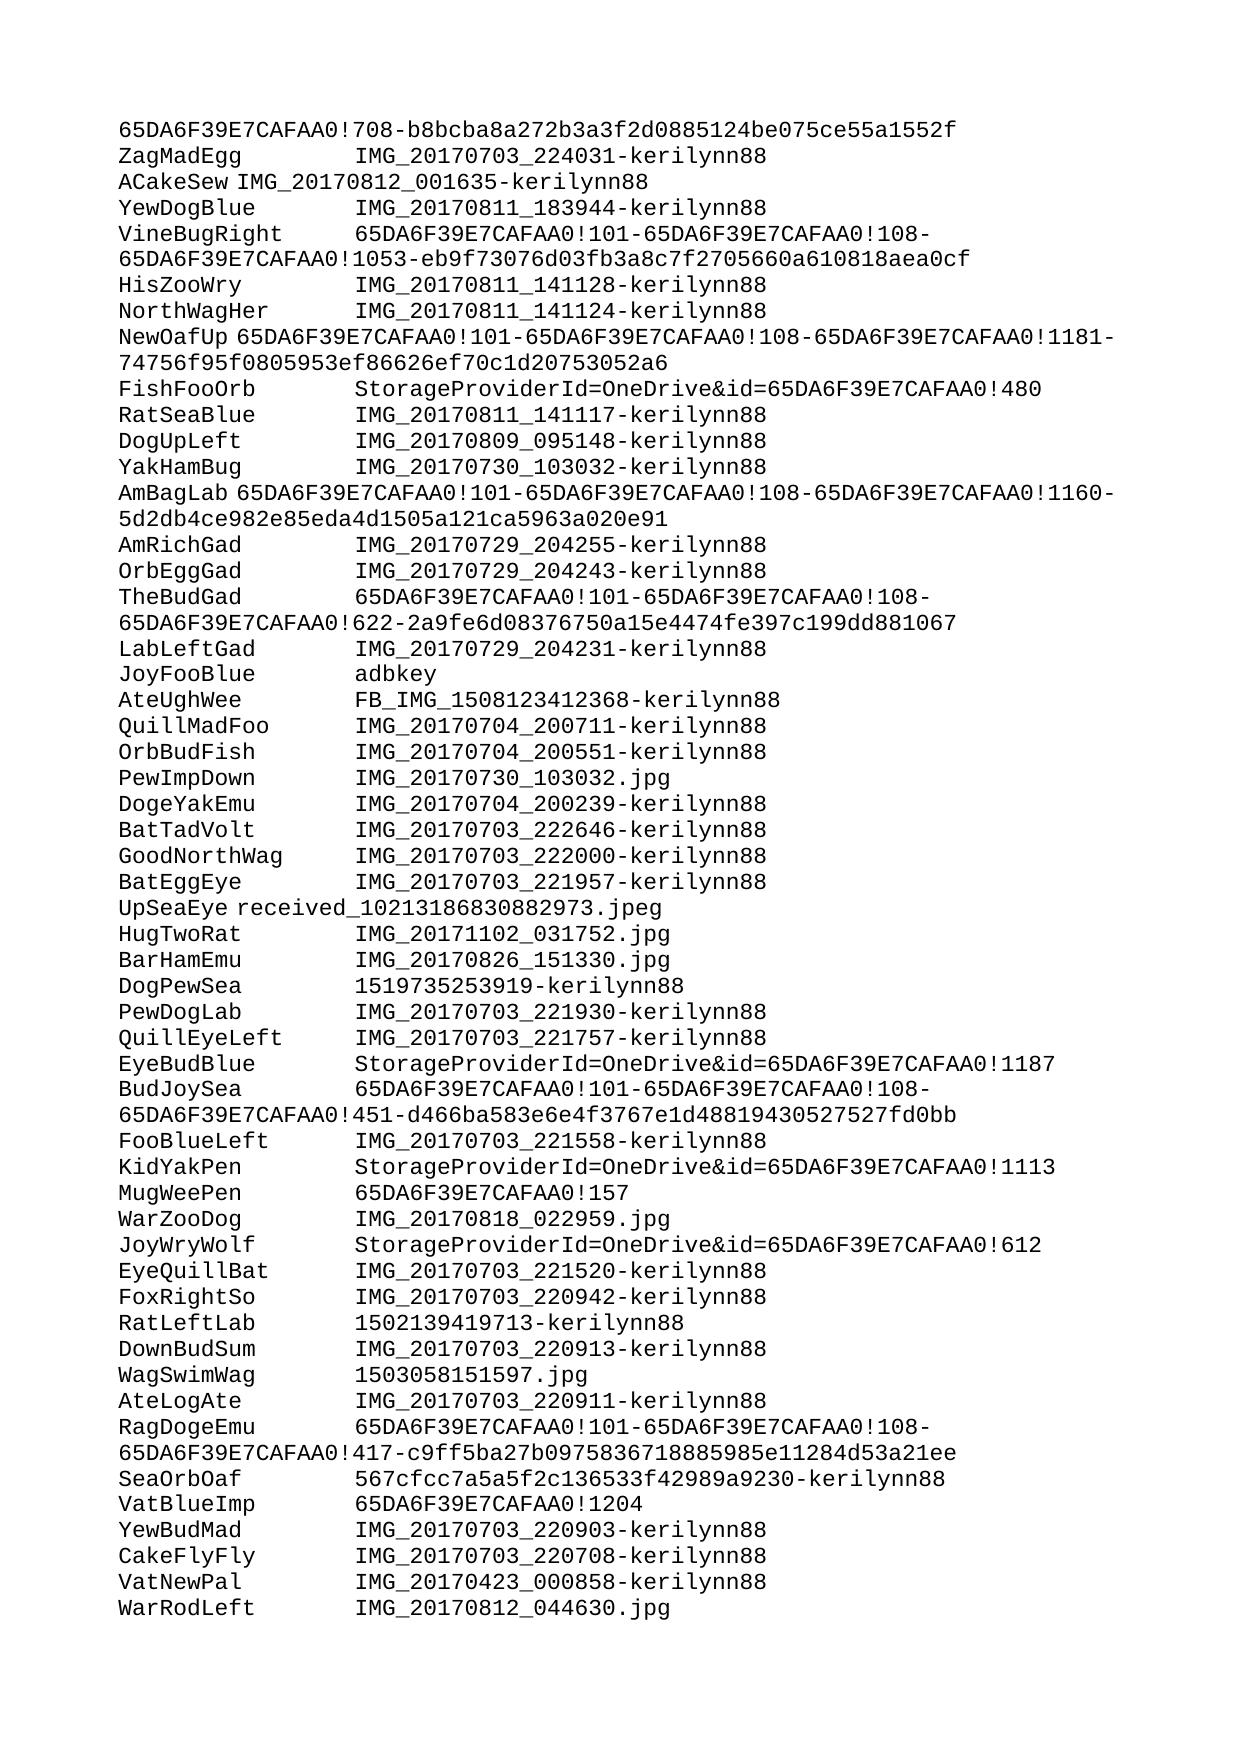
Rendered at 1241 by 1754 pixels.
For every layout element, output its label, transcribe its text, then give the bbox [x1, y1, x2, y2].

text VatNewPal IMG_20170423_000858-kerilynn88 [118, 1571, 1122, 1597]
text VineBugRight 65DA6F39E7CAFAA0!101-65DA6F39E7CAFAA0!108-65DA6F39E7CAFAA0!1053-eb9f73076d03fb3a8c7f2705660a610818aea0cf [118, 222, 1122, 274]
text FoxRightSo IMG_20170703_220942-kerilynn88 [118, 1285, 1122, 1311]
text QuillMadFoo IMG_20170704_200711-kerilynn88 [118, 715, 1122, 741]
text WagSwimWag 1503058151597.jpg [118, 1363, 1122, 1389]
text CakeFlyFly IMG_20170703_220708-kerilynn88 [118, 1545, 1122, 1571]
text PewDogLab IMG_20170703_221930-kerilynn88 [118, 1000, 1122, 1026]
text HugTwoRat IMG_20171102_031752.jpg [118, 922, 1122, 948]
text YewDogBlue IMG_20170811_183944-kerilynn88 [118, 196, 1122, 222]
text EyeBudBlue StorageProviderId=OneDrive&id=65DA6F39E7CAFAA0!1187 [118, 1052, 1122, 1078]
text YewBudMad IMG_20170703_220903-kerilynn88 [118, 1519, 1122, 1545]
text DownBudSum IMG_20170703_220913-kerilynn88 [118, 1337, 1122, 1363]
text RagDogeEmu 65DA6F39E7CAFAA0!101-65DA6F39E7CAFAA0!108-65DA6F39E7CAFAA0!417-c9ff5ba27b0975836718885985e11284d53a21ee [118, 1415, 1122, 1467]
text KidYakPen StorageProviderId=OneDrive&id=65DA6F39E7CAFAA0!1113 [118, 1156, 1122, 1182]
text AteLogAte IMG_20170703_220911-kerilynn88 [118, 1389, 1122, 1415]
text BudJoySea 65DA6F39E7CAFAA0!101-65DA6F39E7CAFAA0!108-65DA6F39E7CAFAA0!451-d466ba583e6e4f3767e1d48819430527527fd0bb [118, 1078, 1122, 1130]
text BarHamEmu IMG_20170826_151330.jpg [118, 948, 1122, 974]
text NewOafUp 65DA6F39E7CAFAA0!101-65DA6F39E7CAFAA0!108-65DA6F39E7CAFAA0!1181-74756f95f0805953ef86626ef70c1d20753052a6 [118, 326, 1122, 377]
text MugWeePen 65DA6F39E7CAFAA0!157 [118, 1182, 1122, 1207]
text ACakeSew IMG_20170812_001635-kerilynn88 [118, 170, 1122, 196]
text DogeYakEmu IMG_20170704_200239-kerilynn88 [118, 792, 1122, 818]
text FishFooOrb StorageProviderId=OneDrive&id=65DA6F39E7CAFAA0!480 [118, 377, 1122, 403]
text EyeQuillBat IMG_20170703_221520-kerilynn88 [118, 1259, 1122, 1285]
text WarZooDog IMG_20170818_022959.jpg [118, 1207, 1122, 1233]
text DogPewSea 1519735253919-kerilynn88 [118, 974, 1122, 1000]
text TheBudGad 65DA6F39E7CAFAA0!101-65DA6F39E7CAFAA0!108-65DA6F39E7CAFAA0!622-2a9fe6d08376750a15e4474fe397c199dd881067 [118, 585, 1122, 637]
text JoyWryWolf StorageProviderId=OneDrive&id=65DA6F39E7CAFAA0!612 [118, 1233, 1122, 1259]
text YakHamBug IMG_20170730_103032-kerilynn88 [118, 455, 1122, 481]
text PewImpDown IMG_20170730_103032.jpg [118, 767, 1122, 792]
text LabLeftGad IMG_20170729_204231-kerilynn88 [118, 637, 1122, 663]
text VatBlueImp 65DA6F39E7CAFAA0!1204 [118, 1493, 1122, 1519]
text JoyFooBlue adbkey [118, 663, 1122, 689]
text GoodNorthWag IMG_20170703_222000-kerilynn88 [118, 844, 1122, 870]
text DogUpLeft IMG_20170809_095148-kerilynn88 [118, 429, 1122, 455]
text RatLeftLab 1502139419713-kerilynn88 [118, 1311, 1122, 1337]
text HisZooWry IMG_20170811_141128-kerilynn88 [118, 274, 1122, 300]
text OrbEggGad IMG_20170729_204243-kerilynn88 [118, 559, 1122, 585]
text AteUghWee FB_IMG_1508123412368-kerilynn88 [118, 689, 1122, 715]
text 65DA6F39E7CAFAA0!708-b8bcba8a272b3a3f2d0885124be075ce55a1552f [118, 118, 1122, 144]
text AmRichGad IMG_20170729_204255-kerilynn88 [118, 533, 1122, 559]
text QuillEyeLeft IMG_20170703_221757-kerilynn88 [118, 1026, 1122, 1052]
text ZagMadEgg IMG_20170703_224031-kerilynn88 [118, 144, 1122, 170]
text SeaOrbOaf 567cfcc7a5a5f2c136533f42989a9230-kerilynn88 [118, 1467, 1122, 1493]
text FooBlueLeft IMG_20170703_221558-kerilynn88 [118, 1130, 1122, 1156]
text BatEggEye IMG_20170703_221957-kerilynn88 [118, 870, 1122, 896]
text RatSeaBlue IMG_20170811_141117-kerilynn88 [118, 403, 1122, 429]
text AmBagLab 65DA6F39E7CAFAA0!101-65DA6F39E7CAFAA0!108-65DA6F39E7CAFAA0!1160-5d2db4ce982e85eda4d1505a121ca5963a020e91 [118, 481, 1122, 533]
text UpSeaEye received_10213186830882973.jpeg [118, 896, 1122, 922]
text OrbBudFish IMG_20170704_200551-kerilynn88 [118, 741, 1122, 767]
text NorthWagHer IMG_20170811_141124-kerilynn88 [118, 300, 1122, 326]
text WarRodLeft IMG_20170812_044630.jpg [118, 1597, 1122, 1622]
text BatTadVolt IMG_20170703_222646-kerilynn88 [118, 818, 1122, 844]
